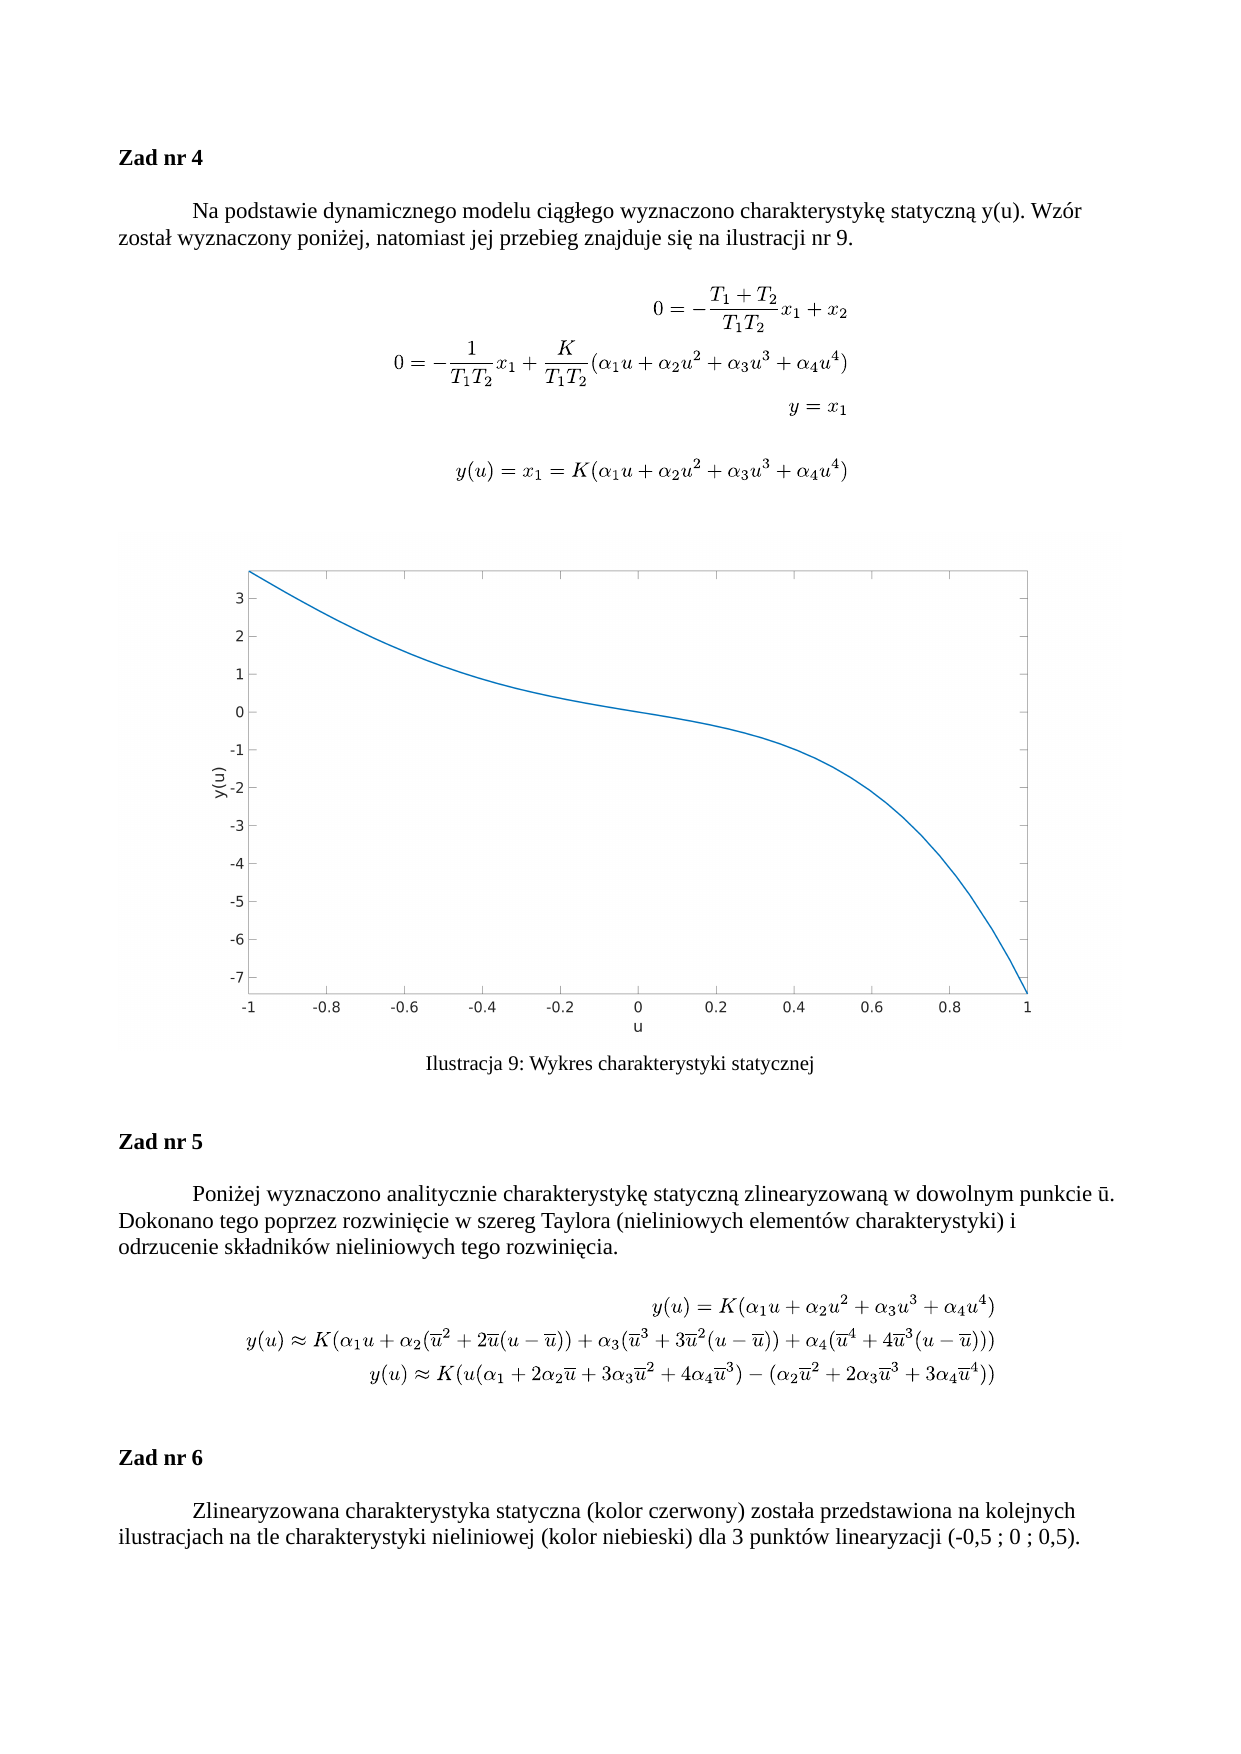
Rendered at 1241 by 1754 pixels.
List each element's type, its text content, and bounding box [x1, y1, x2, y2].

text Zad nr 6 [118, 1444, 1122, 1470]
text Na podstawie dynamicznego modelu ciągłego wyznaczono charakterystykę statyczną y(u). Wzór został wyznaczony poniżej, natomiast jej przebieg znajduje się na ilustracji nr 9. [118, 197, 1122, 250]
picture [118, 532, 1123, 1051]
text Ilustracja 9: Wykres charakterystyki statycznej [118, 1051, 1122, 1075]
text Zad nr 5 [118, 1128, 1122, 1154]
text Zad nr 4 [118, 144, 1122, 171]
text Poniżej wyznaczono analitycznie charakterystykę statyczną zlinearyzowaną w dowolnym punkcie ū. Dokonano tego poprzez rozwinięcie w szereg Taylora (nieliniowych elementów charakterystyki) i odrzucenie składników nieliniowych tego rozwinięcia. [118, 1181, 1122, 1259]
text Zlinearyzowana charakterystyka statyczna (kolor czerwony) została przedstawiona na kolejnych ilustracjach na tle charakterystyki nieliniowej (kolor niebieski) dla 3 punktów linearyzacji (-0,5 ; 0 ; 0,5). [118, 1497, 1122, 1549]
